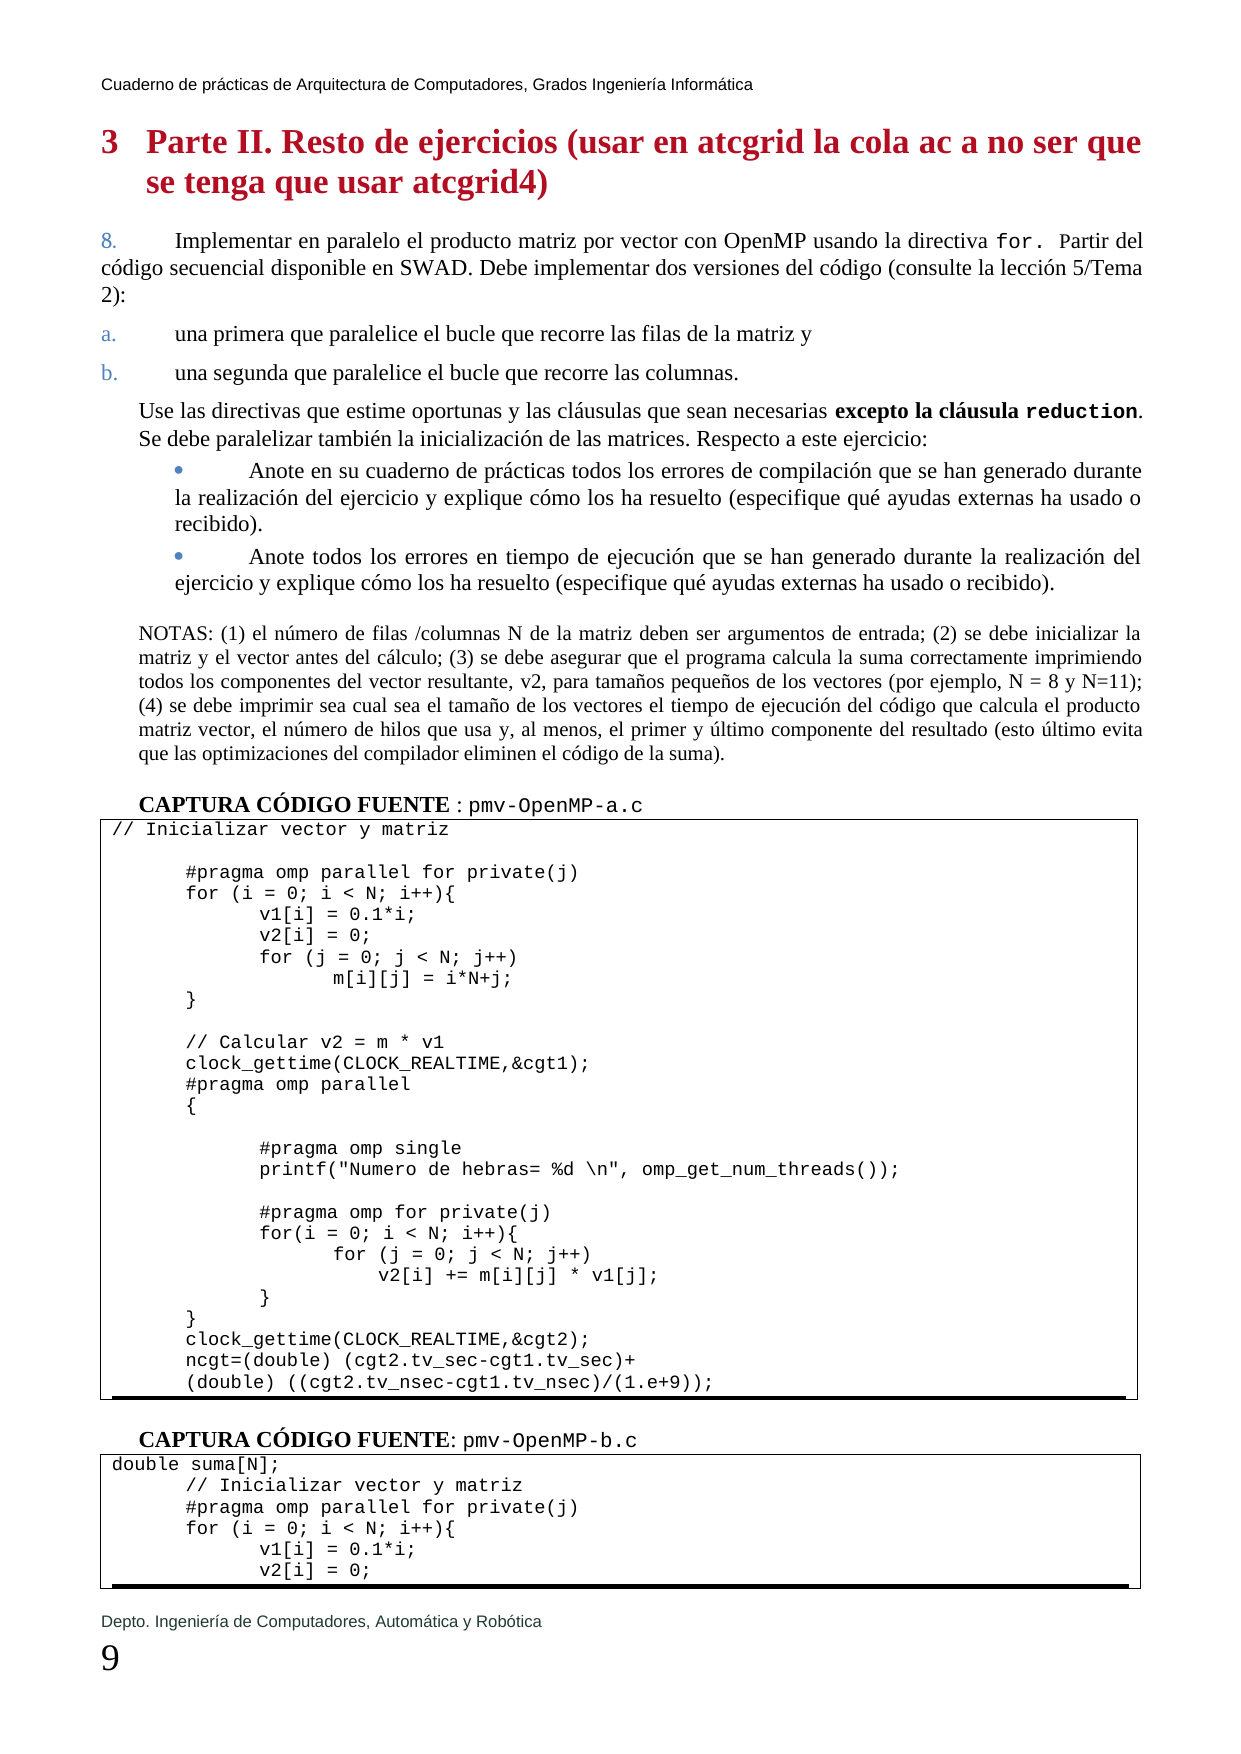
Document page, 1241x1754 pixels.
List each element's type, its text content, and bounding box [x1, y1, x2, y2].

list Implementar en paralelo el producto matriz por vector con OpenMP usando la directiva for. Partir del código secuencial disponible en SWAD. Debe implementar dos versiones del código (consulte la lección 5/Tema 2): [101, 226, 1143, 307]
table_header // Inicializar vector y matriz #pragma omp parallel for private(j) for (i = 0; i < N; i++){ v1[i] = 0.1*i; v2[i] = 0; for (j = 0; j < N; j++) m[i][j] = i*N+j; } // Calcular v2 = m * v1 clock_gettime(CLOCK_REALTIME,&cgt1); #pragma omp parallel { #pragma omp single printf("Numero de hebras= %d \n", omp_get_num_threads()); #pragma omp for private(j) for(i = 0; i < N; i++){ for (j = 0; j < N; j++) v2[i] += m[i][j] * v1[j]; } } clock_gettime(CLOCK_REALTIME,&cgt2); ncgt=(double) (cgt2.tv_sec-cgt1.tv_sec)+ (double) ((cgt2.tv_nsec-cgt1.tv_nsec)/(1.e+9)); [101, 820, 1137, 1399]
list una segunda que paralelice el bucle que recorre las columnas. [101, 358, 1143, 385]
list Use las directivas que estime oportunas y las cláusulas que sean necesarias excepto la cláusula reduction. Se debe paralelizar también la inicialización de las matrices. Respecto a este ejercicio: [138, 397, 1143, 451]
list Anote en su cuaderno de prácticas todos los errores de compilación que se han generado durante la realización del ejercicio y explique cómo los ha resuelto (especifique qué ayudas externas ha usado o recibido). [174, 458, 1143, 537]
text CAPTURA CÓDIGO FUENTE : pmv-OpenMP-a.c [138, 791, 1143, 819]
list una primera que paralelice el bucle que recorre las filas de la matriz y [101, 320, 1143, 346]
table_header double suma[N]; // Inicializar vector y matriz #pragma omp parallel for private(j) for (i = 0; i < N; i++){ v1[i] = 0.1*i; v2[i] = 0; [101, 1455, 1140, 1588]
subtitle Parte II. Resto de ejercicios (usar en atcgrid la cola ac a no ser que se tenga que usar atcgrid4) [101, 121, 1143, 201]
list Anote todos los errores en tiempo de ejecución que se han generado durante la realización del ejercicio y explique cómo los ha resuelto (especifique qué ayudas externas ha usado o recibido). [174, 543, 1143, 596]
list NOTAS: (1) el número de filas /columnas N de la matriz deben ser argumentos de entrada; (2) se debe inicializar la matriz y el vector antes del cálculo; (3) se debe asegurar que el programa calcula la suma correctamente imprimiendo todos los componentes del vector resultante, v2, para tamaños pequeños de los vectores (por ejemplo, N = 8 y N=11); (4) se debe imprimir sea cual sea el tamaño de los vectores el tiempo de ejecución del código que calcula el producto matriz vector, el número de hilos que usa y, al menos, el primer y último componente del resultado (esto último evita que las optimizaciones del compilador eliminen el código de la suma). [138, 621, 1143, 765]
text CAPTURA CÓDIGO FUENTE: pmv-OpenMP-b.c [138, 1426, 1143, 1454]
